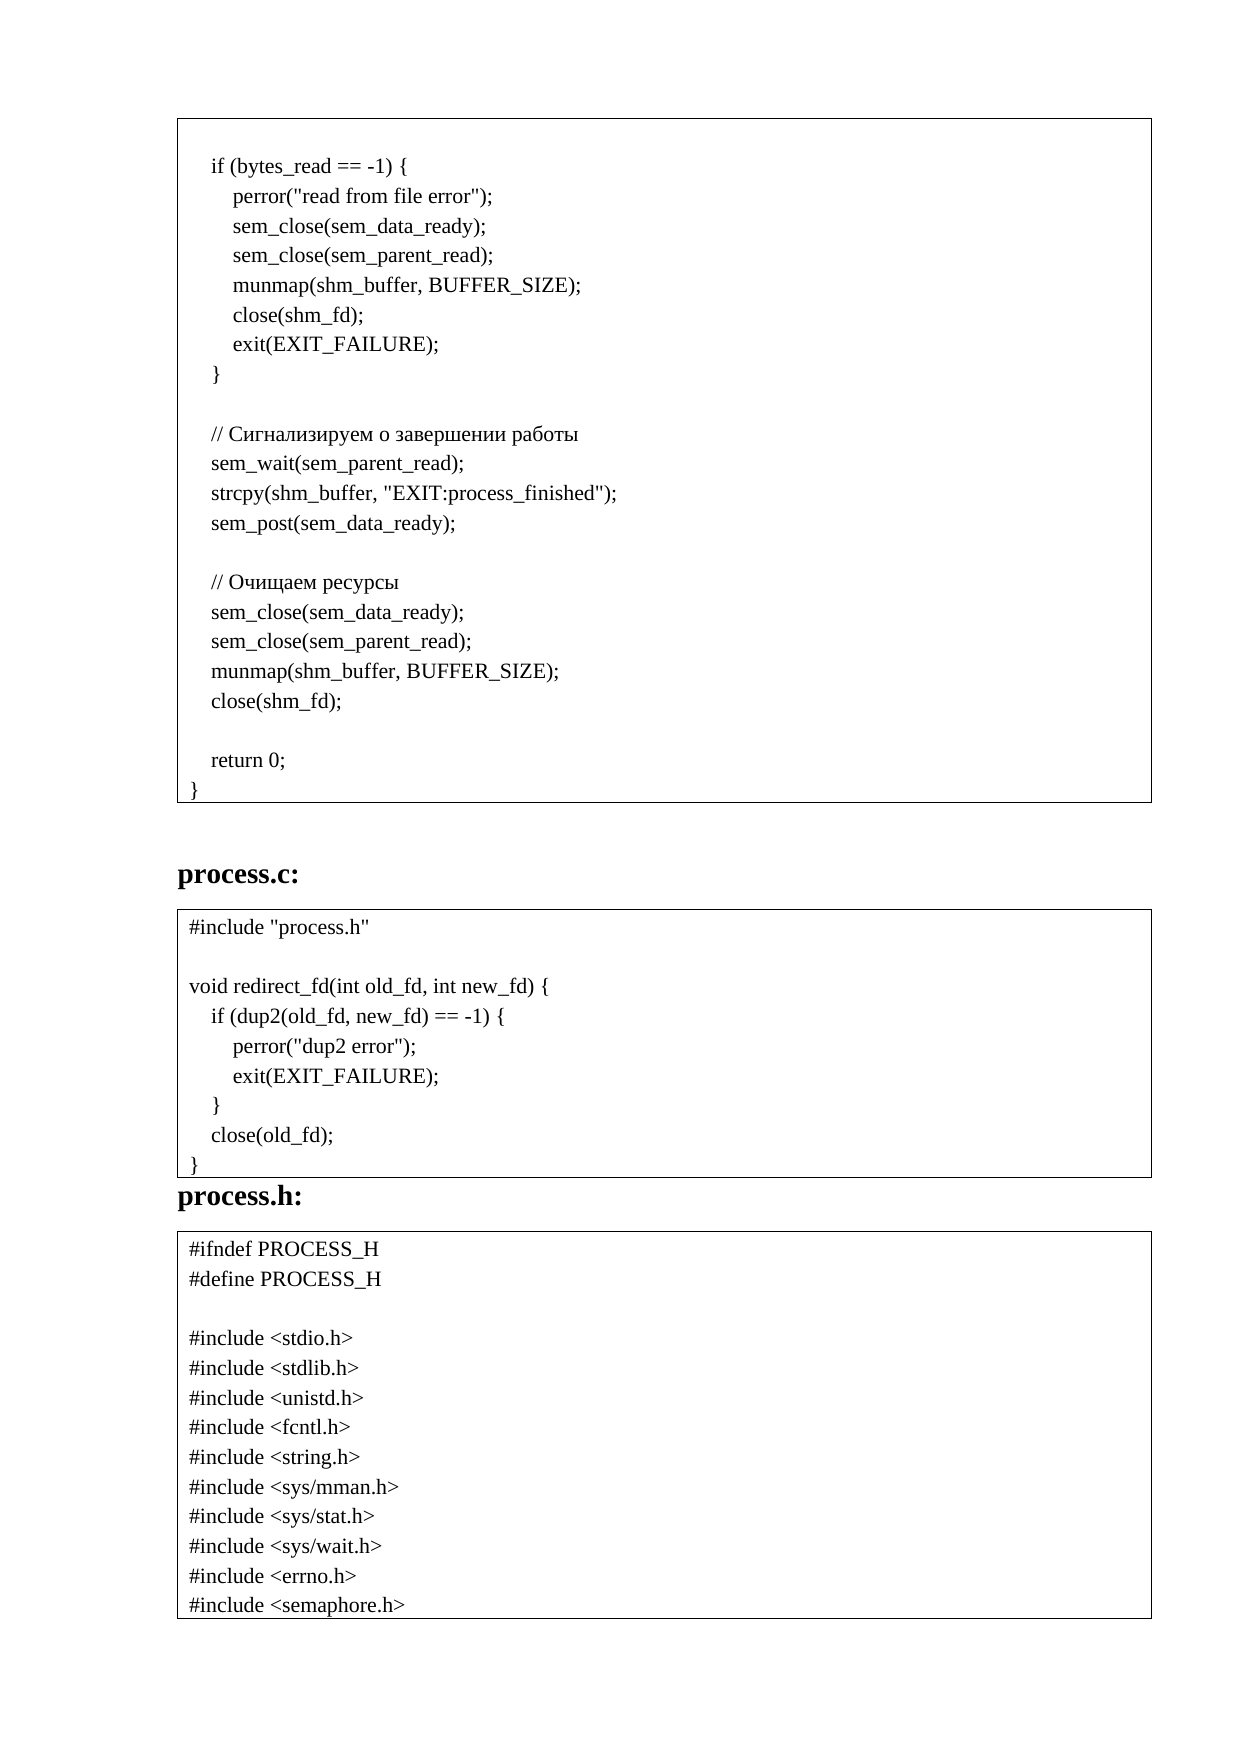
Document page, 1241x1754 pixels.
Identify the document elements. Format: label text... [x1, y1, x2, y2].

text process.c: [177, 856, 1152, 889]
text process.h: [177, 1178, 1152, 1211]
